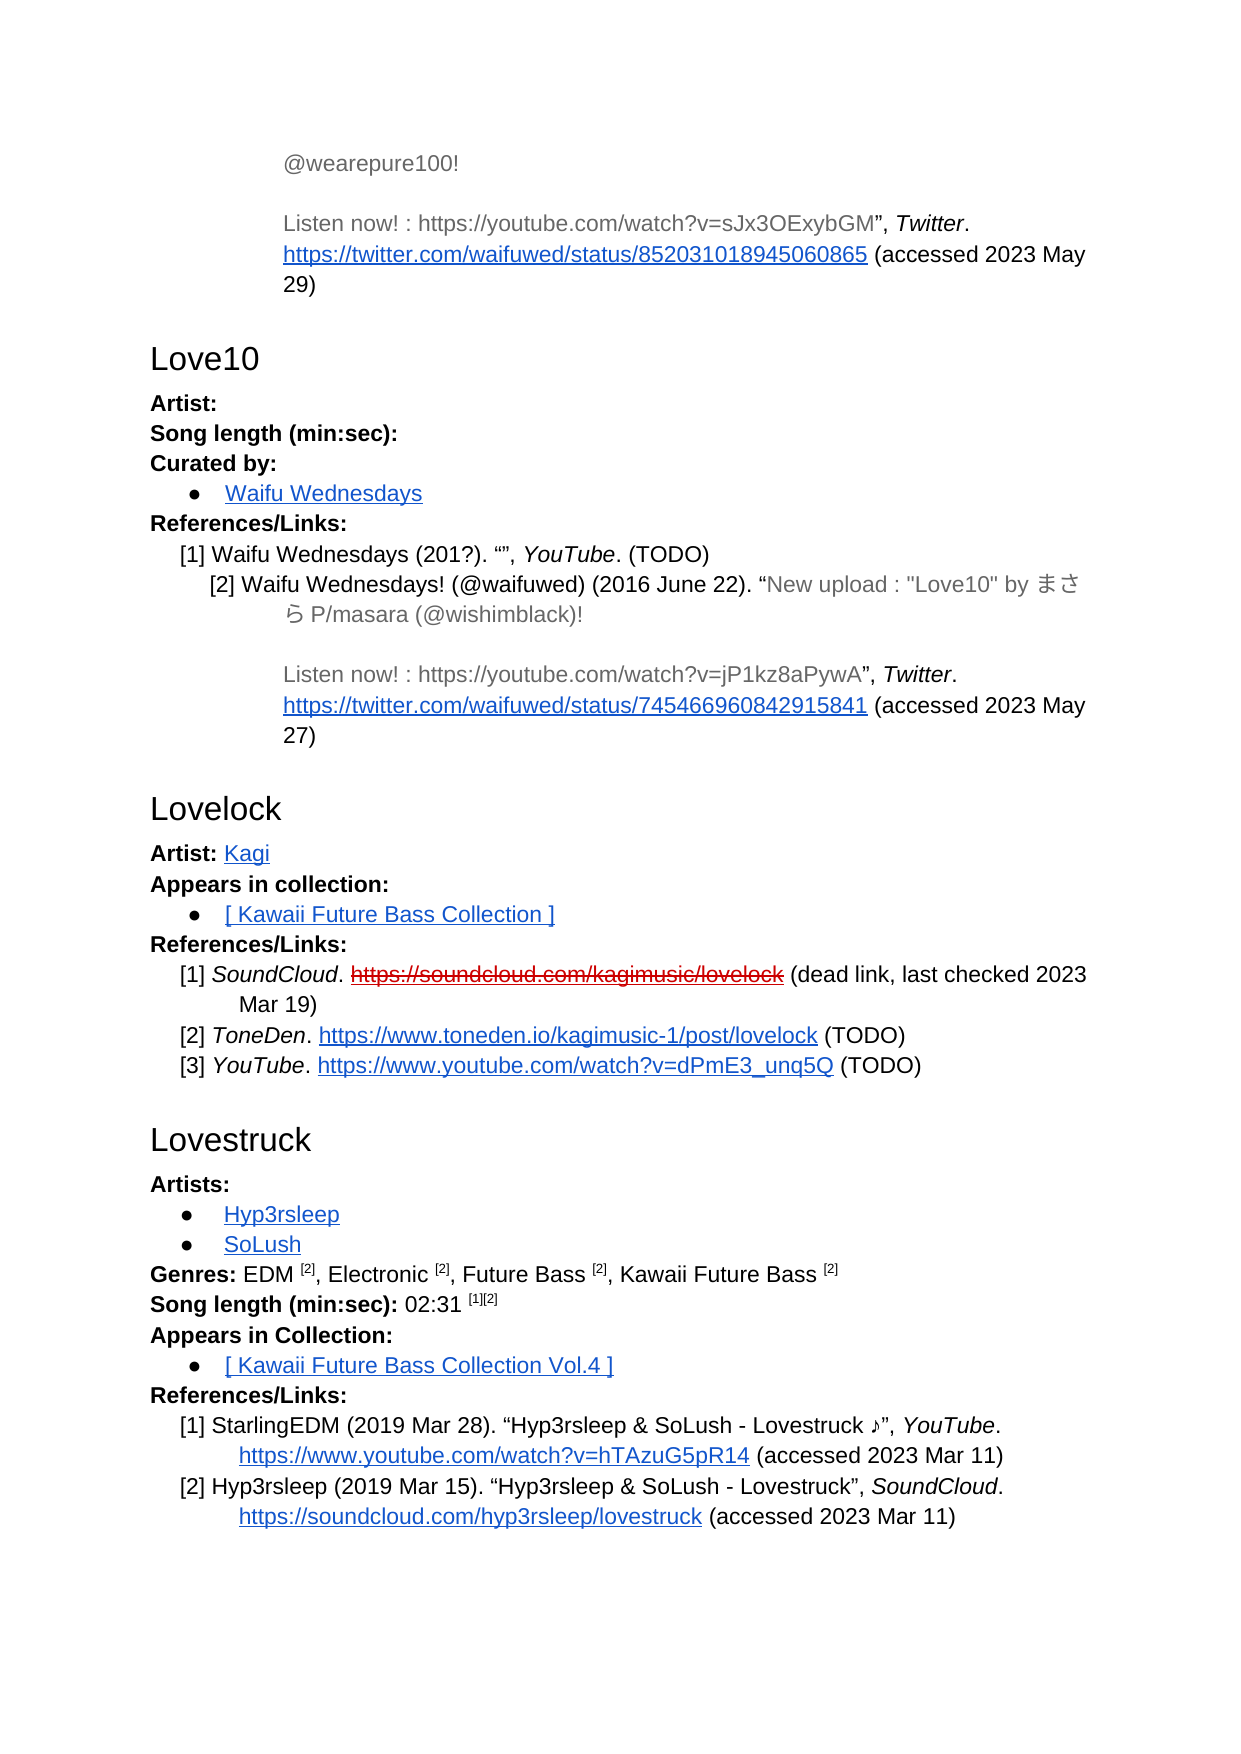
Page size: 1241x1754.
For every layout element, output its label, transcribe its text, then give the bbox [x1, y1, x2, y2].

text [1] StarlingEDM (2019 Mar 28). “Hyp3rsleep & SoLush - Lovestruck ♪”, YouTube. https://www.youtube.com/watch?v=hTAzuG5pR14 (accessed 2023 Mar 11) [179, 1412, 1090, 1469]
text [2] Waifu Wednesdays! (@waifuwed) (2016 June 22). “New upload : "Love10" by まさらP/masara (@wishimblack)! Listen now! : https://youtube.com/watch?v=jP1kz8aPywA”, Twitter. https://twitter.com/waifuwed/status/745466960842915841 (accessed 2023 May 27) [209, 571, 1090, 748]
text Genres: EDM [2], Electronic [2], Future Bass [2], Kawaii Future Bass [2] [150, 1261, 1090, 1287]
list [ Kawaii Future Bass Collection Vol.4 ] [187, 1352, 1090, 1378]
text References/Links: [150, 931, 1090, 957]
text Song length (min:sec): [150, 420, 1090, 446]
subtitle Lovelock [150, 789, 1090, 828]
subtitle Lovestruck [150, 1119, 1090, 1158]
text Artist: Kagi [150, 840, 1090, 867]
text Artist: [150, 389, 1090, 416]
text Song length (min:sec): 02:31 [1][2] [150, 1291, 1090, 1318]
text References/Links: [150, 1382, 1090, 1408]
text Appears in Collection: [150, 1322, 1090, 1348]
text Appears in collection: [150, 871, 1090, 897]
text Curated by: [150, 450, 1090, 476]
list [ Kawaii Future Bass Collection ] [187, 901, 1090, 927]
text [1] SoundCloud. https://soundcloud.com/kagimusic/lovelock (dead link, last checked 2023 Mar 19) [179, 961, 1090, 1018]
text [2] Hyp3rsleep (2019 Mar 15). “Hyp3rsleep & SoLush - Lovestruck”, SoundCloud. https://soundcloud.com/hyp3rsleep/lovestruck (accessed 2023 Mar 11) [179, 1473, 1090, 1529]
text [2] ToneDen. https://www.toneden.io/kagimusic-1/post/lovelock (TODO) [179, 1022, 1090, 1048]
list Hyp3rsleep [179, 1201, 1090, 1227]
text Artists: [150, 1171, 1090, 1197]
text @wearepure100! Listen now! : https://youtube.com/watch?v=sJx3OExybGM”, Twitter. https://twitter.com/waifuwed/status/852031018945060865 (accessed 2023 May 29) [209, 150, 1090, 297]
text [1] Waifu Wednesdays (201?). “”, YouTube. (TODO) [179, 541, 1090, 567]
list SoLush [179, 1231, 1090, 1257]
subtitle Love10 [150, 338, 1090, 377]
list Waifu Wednesdays [187, 480, 1090, 506]
text References/Links: [150, 510, 1090, 537]
text [3] YouTube. https://www.youtube.com/watch?v=dPmE3_unq5Q (TODO) [179, 1052, 1090, 1078]
